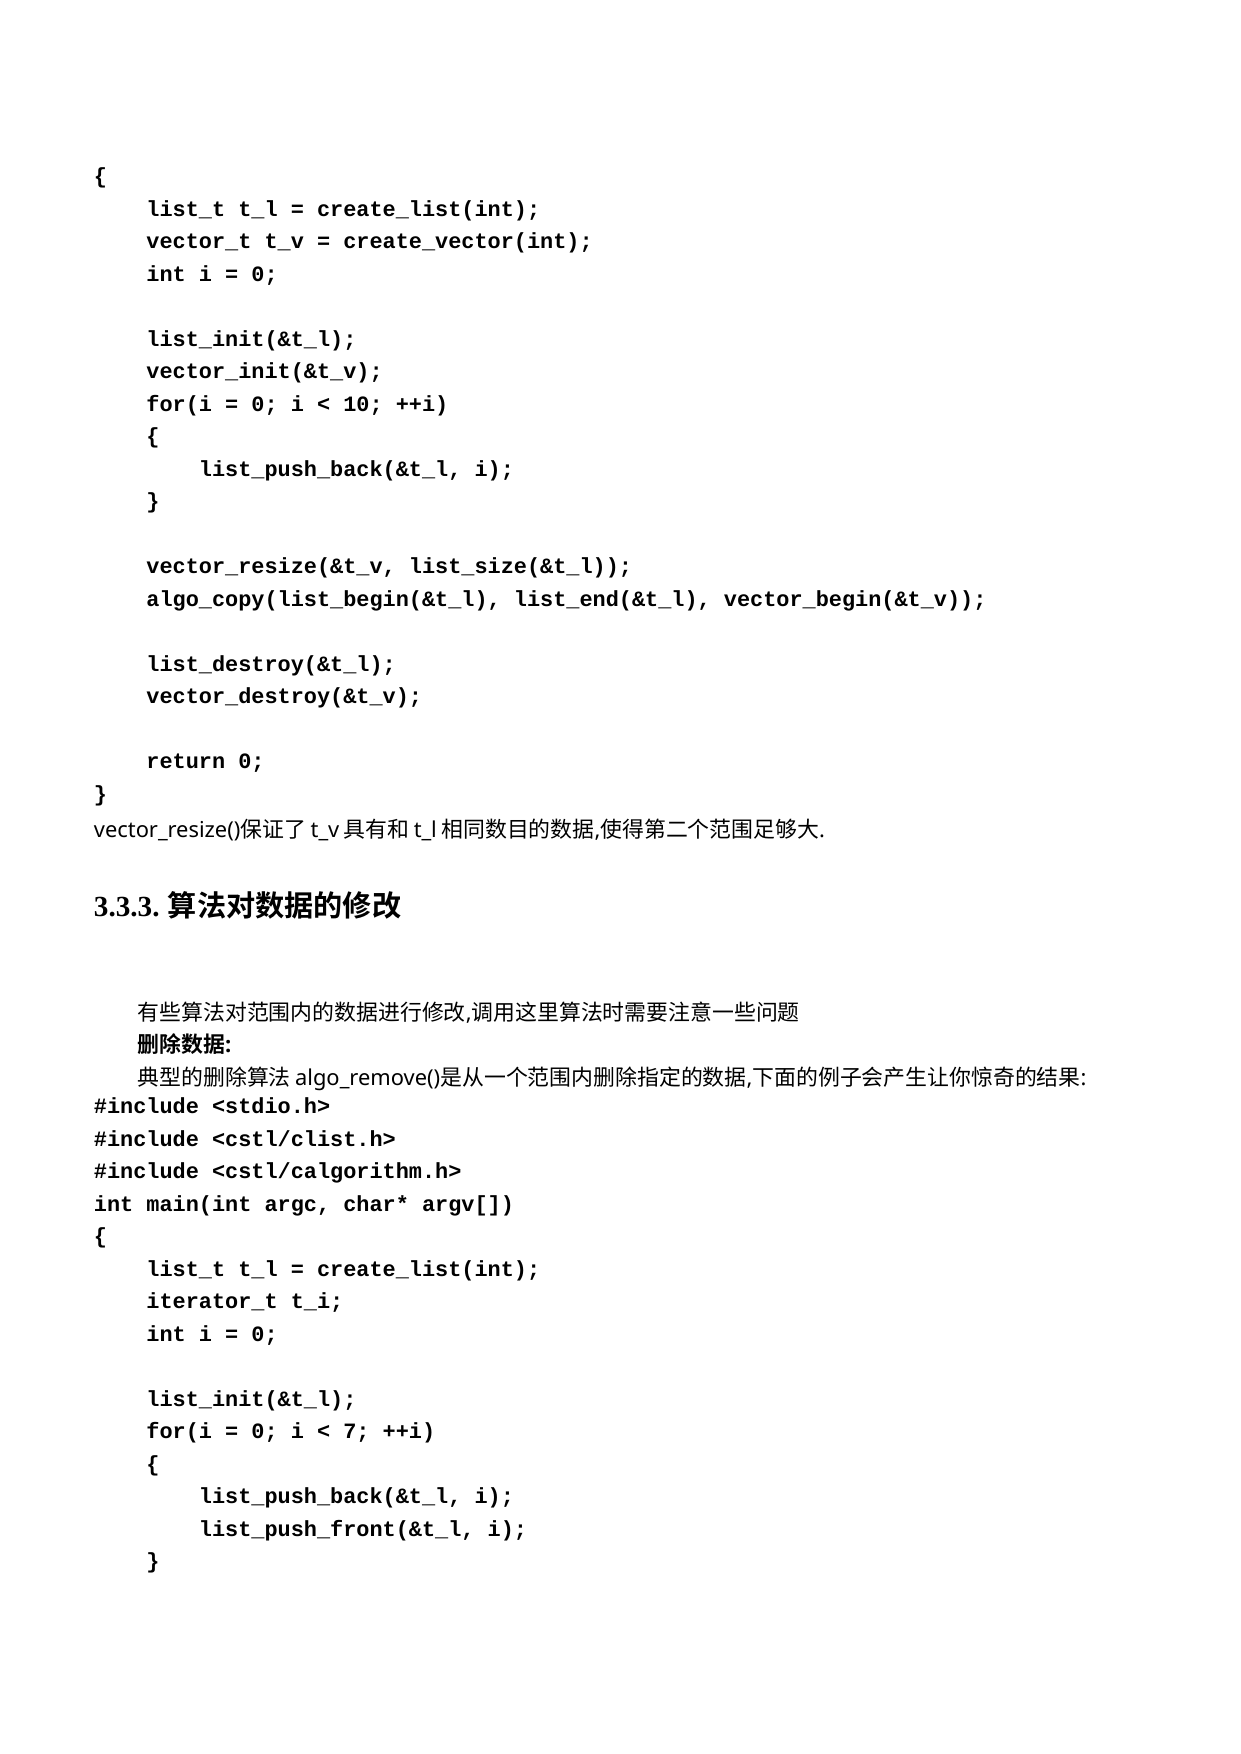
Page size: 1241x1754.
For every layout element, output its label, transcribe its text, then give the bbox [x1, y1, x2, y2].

text 典型的删除算法algo_remove()是从一个范围内删除指定的数据,下面的例子会产生让你惊奇的结果: [94, 1059, 1144, 1092]
text #include <stdio.h> [94, 1092, 1144, 1124]
text for(i = 0; i < 10; ++i) [94, 389, 1144, 422]
text list_push_back(&t_l, i); [94, 454, 1144, 487]
text list_destroy(&t_l); [94, 649, 1144, 682]
text list_t t_l = create_list(int); [94, 194, 1144, 227]
text iterator_t t_i; [94, 1287, 1144, 1319]
text list_push_back(&t_l, i); [94, 1482, 1144, 1514]
text vector_destroy(&t_v); [94, 682, 1144, 714]
subtitle 算法对数据的修改 [94, 871, 1144, 936]
text 删除数据: [94, 1027, 1144, 1059]
text vector_init(&t_v); [94, 357, 1144, 389]
text vector_t t_v = create_vector(int); [94, 227, 1144, 259]
text } [94, 487, 1144, 519]
text list_init(&t_l); [94, 1384, 1144, 1417]
text int main(int argc, char* argv[]) [94, 1189, 1144, 1222]
text int i = 0; [94, 1319, 1144, 1352]
text list_t t_l = create_list(int); [94, 1254, 1144, 1287]
text int i = 0; [94, 259, 1144, 292]
text } [94, 779, 1144, 812]
text { [94, 422, 1144, 454]
text { [94, 1222, 1144, 1254]
text vector_resize()保证了t_v具有和t_l相同数目的数据,使得第二个范围足够大. [94, 812, 1144, 844]
text #include <cstl/clist.h> [94, 1124, 1144, 1157]
text #include <cstl/calgorithm.h> [94, 1157, 1144, 1189]
text { [94, 1449, 1144, 1482]
text } [94, 1547, 1144, 1579]
text list_init(&t_l); [94, 324, 1144, 357]
text list_push_front(&t_l, i); [94, 1514, 1144, 1547]
text return 0; [94, 747, 1144, 779]
text algo_copy(list_begin(&t_l), list_end(&t_l), vector_begin(&t_v)); [94, 584, 1144, 617]
text 有些算法对范围内的数据进行修改,调用这里算法时需要注意一些问题 [94, 994, 1144, 1027]
text for(i = 0; i < 7; ++i) [94, 1417, 1144, 1449]
text { [94, 162, 1144, 194]
text vector_resize(&t_v, list_size(&t_l)); [94, 552, 1144, 584]
